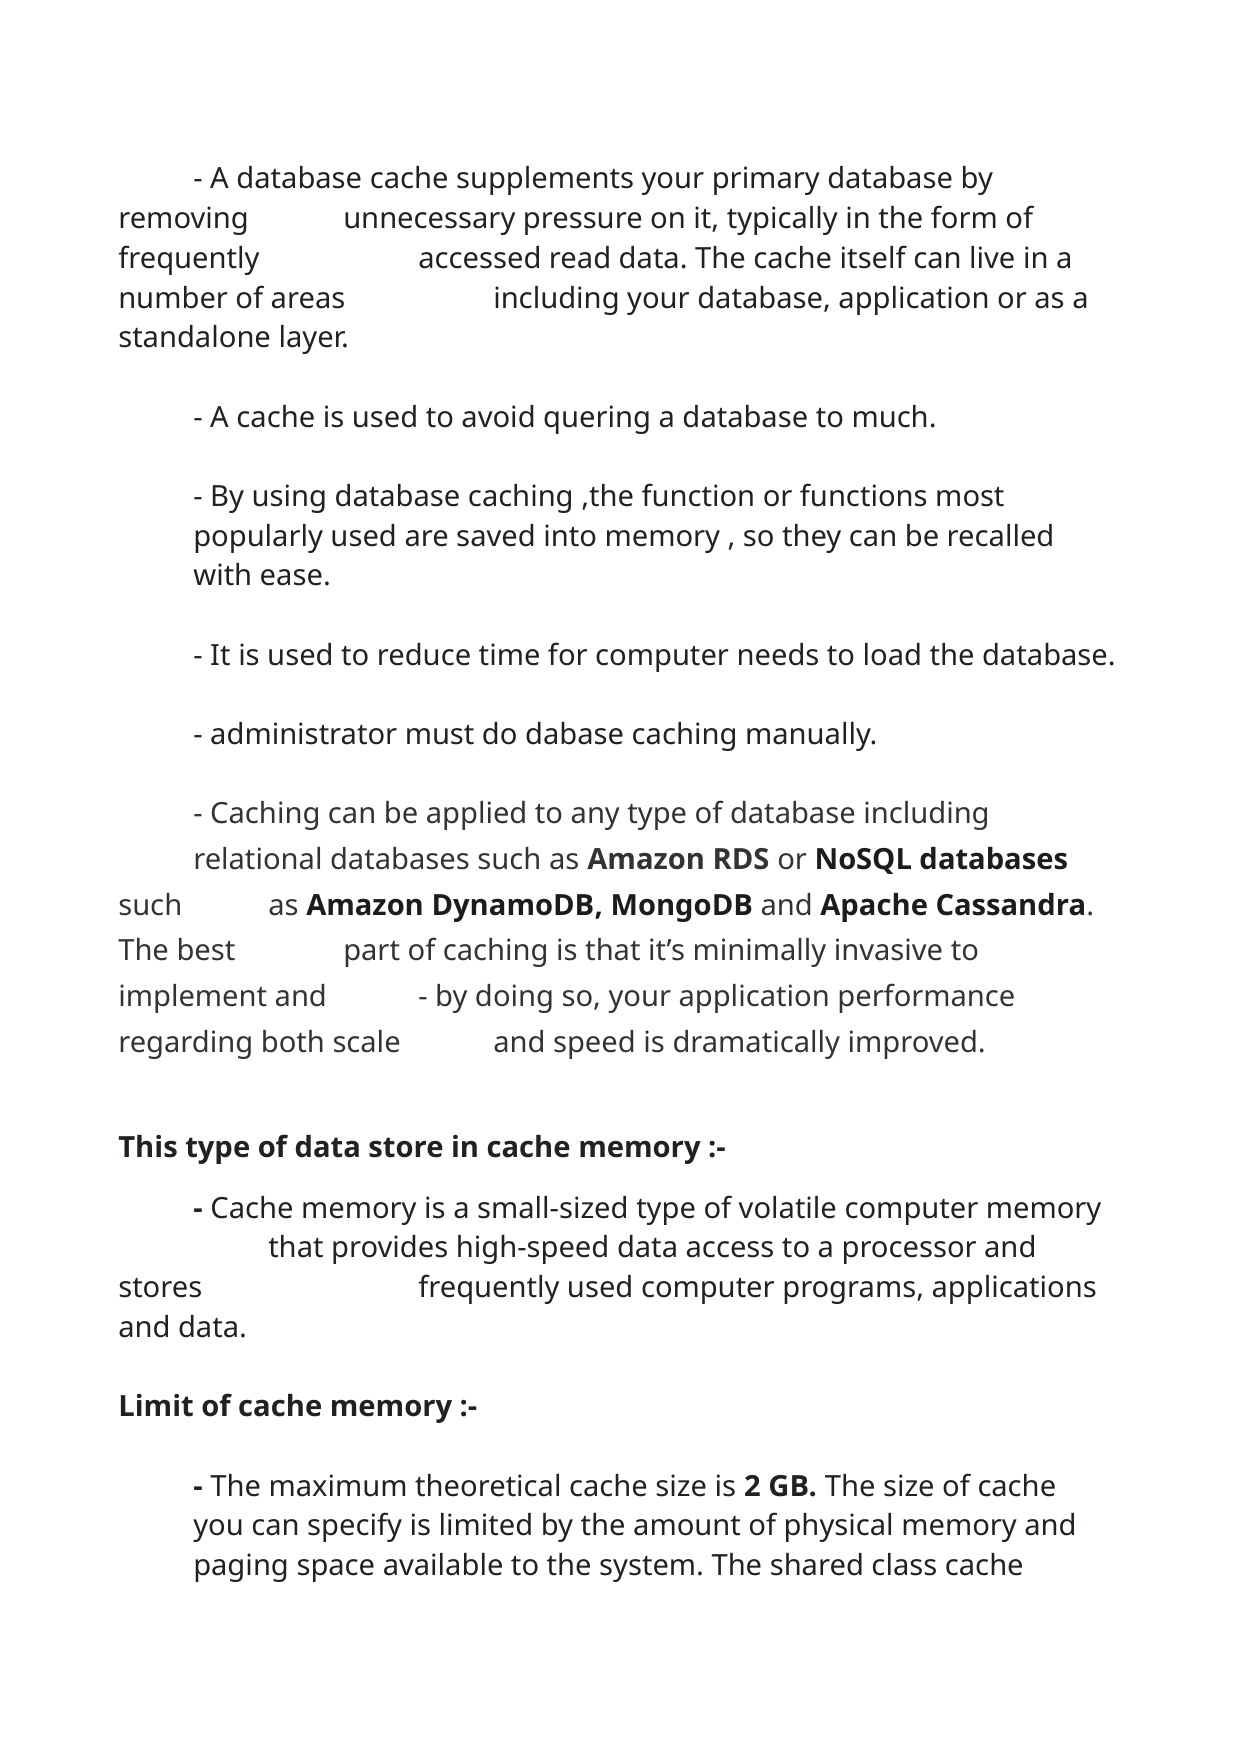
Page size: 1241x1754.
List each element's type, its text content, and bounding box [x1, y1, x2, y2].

text - The maximum theoretical cache size is 2 GB. The size of cache you can specify is limited by the amount of physical memory and paging space available to the system. The shared class cache [118, 1465, 1122, 1584]
text - administrator must do dabase caching manually. [118, 713, 1122, 753]
text - Cache memory is a small-sized type of volatile computer memory that provides high-speed data access to a processor and stores frequently used computer programs, applications and data. [118, 1187, 1122, 1346]
text - Caching can be applied to any type of database including relational databases such as Amazon RDS or NoSQL databases such as Amazon DynamoDB, MongoDB and Apache Cassandra. The best part of caching is that it’s minimally invasive to implement and - by doing so, your application performance regarding both scale and speed is dramatically improved. [118, 793, 1122, 1061]
text - A cache is used to avoid quering a database to much. [118, 396, 1122, 436]
text - It is used to reduce time for computer needs to load the database. [118, 634, 1122, 674]
text Limit of cache memory :- [118, 1385, 1122, 1425]
text - A database cache supplements your primary database by removing unnecessary pressure on it, typically in the form of frequently accessed read data. The cache itself can live in a number of areas including your database, application or as a standalone layer. [118, 158, 1122, 356]
text This type of data store in cache memory :- [118, 1081, 1122, 1166]
text - By using database caching ,the function or functions most popularly used are saved into memory , so they can be recalled with ease. [118, 475, 1122, 594]
